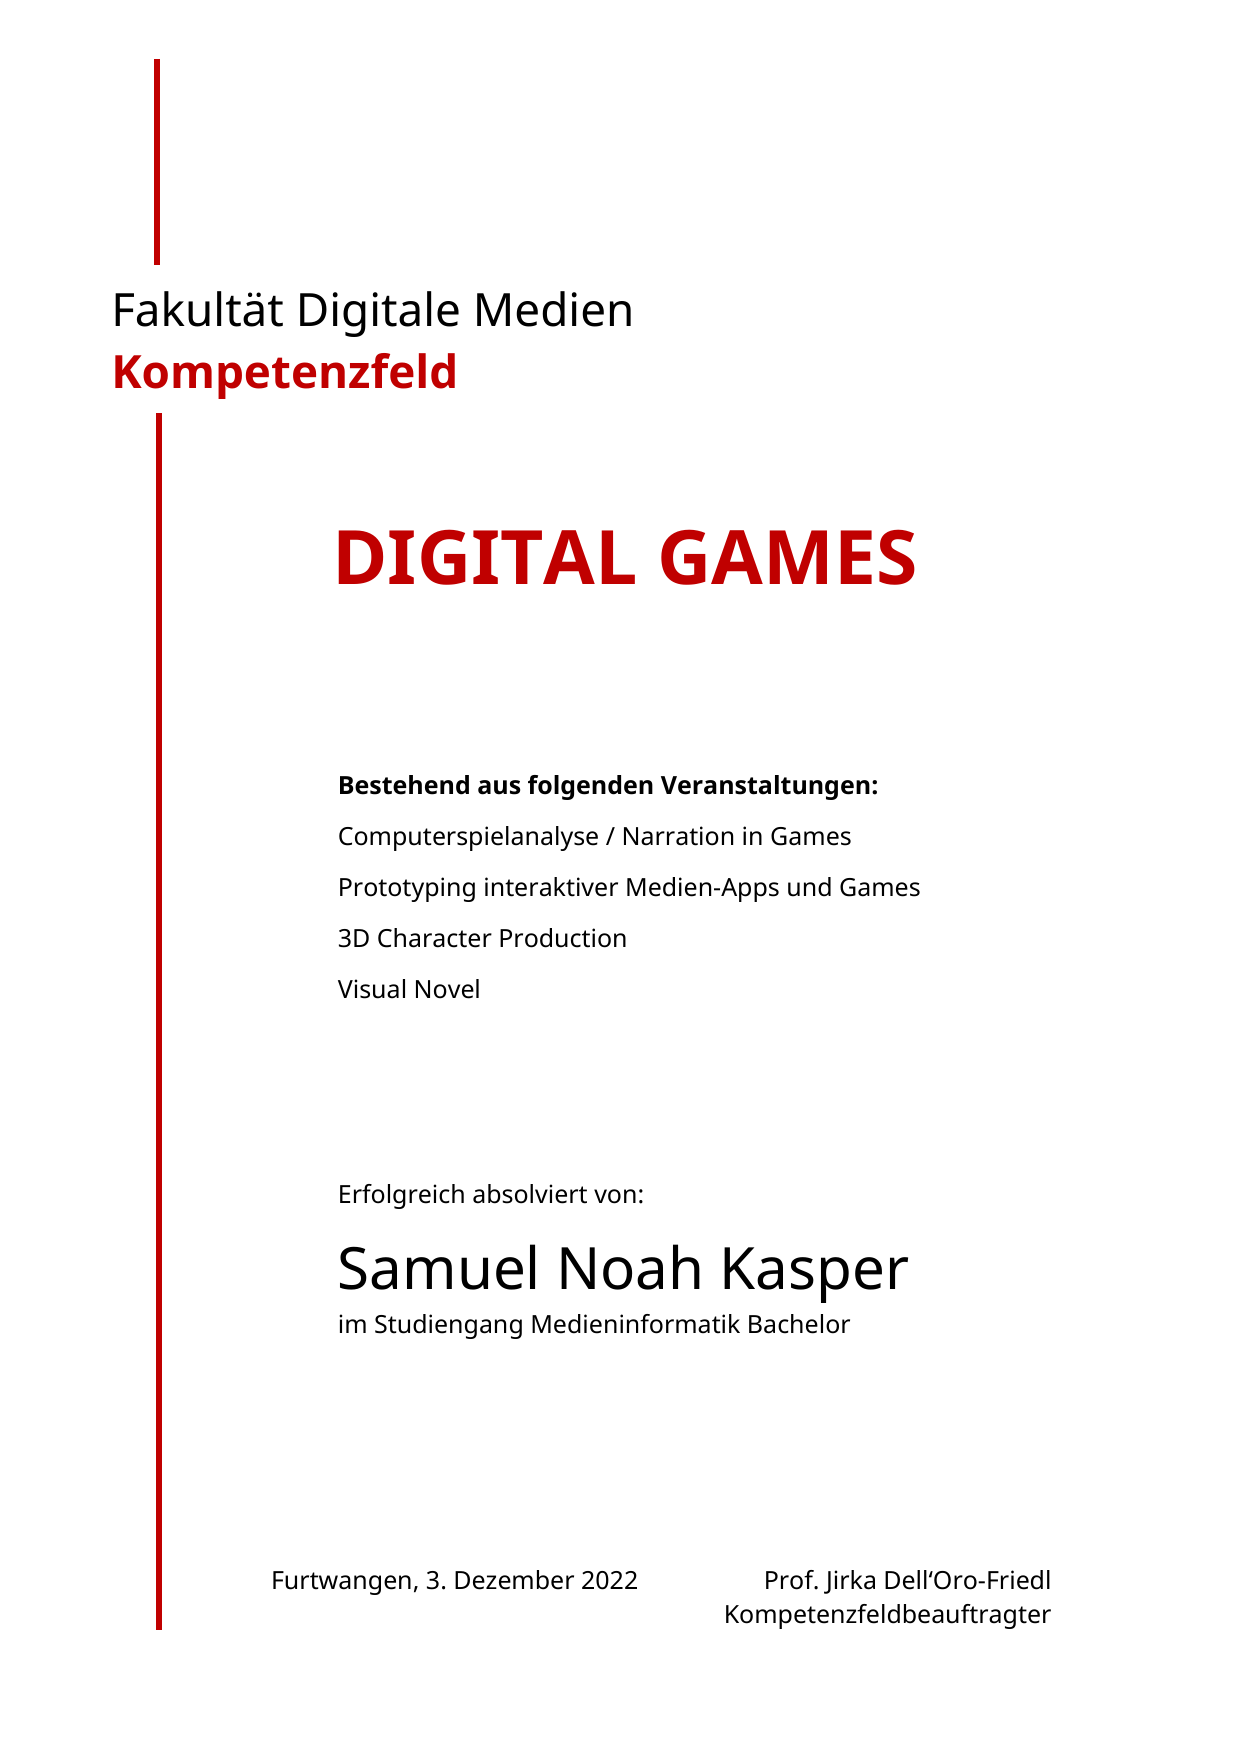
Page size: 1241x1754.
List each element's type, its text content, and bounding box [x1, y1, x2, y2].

text Computerspielanalyse / Narration in Games [338, 819, 1095, 853]
text Furtwangen, 3. Dezember 2022 Prof. Jirka Dell‘Oro-Friedl [271, 1562, 1052, 1596]
text [111, 504, 156, 607]
text Bestehend aus folgenden Veranstaltungen: [338, 768, 1095, 802]
text Visual Novel [338, 972, 1095, 1006]
text Fakultät Digitale Medien [111, 277, 1190, 340]
text Erfolgreich absolviert von: [338, 1176, 1095, 1210]
text im Studiengang Medieninformatik Bachelor [338, 1307, 1095, 1341]
text Kompetenzfeld [111, 340, 1190, 402]
text 3D Character Production [338, 921, 1095, 955]
text Kompetenzfeldbeauftragter [271, 1596, 1052, 1628]
text Digital Games [162, 504, 1190, 607]
text Prototyping interaktiver Medien-Apps und Games [338, 870, 1095, 904]
text Samuel Noah Kasper [338, 1227, 1095, 1307]
